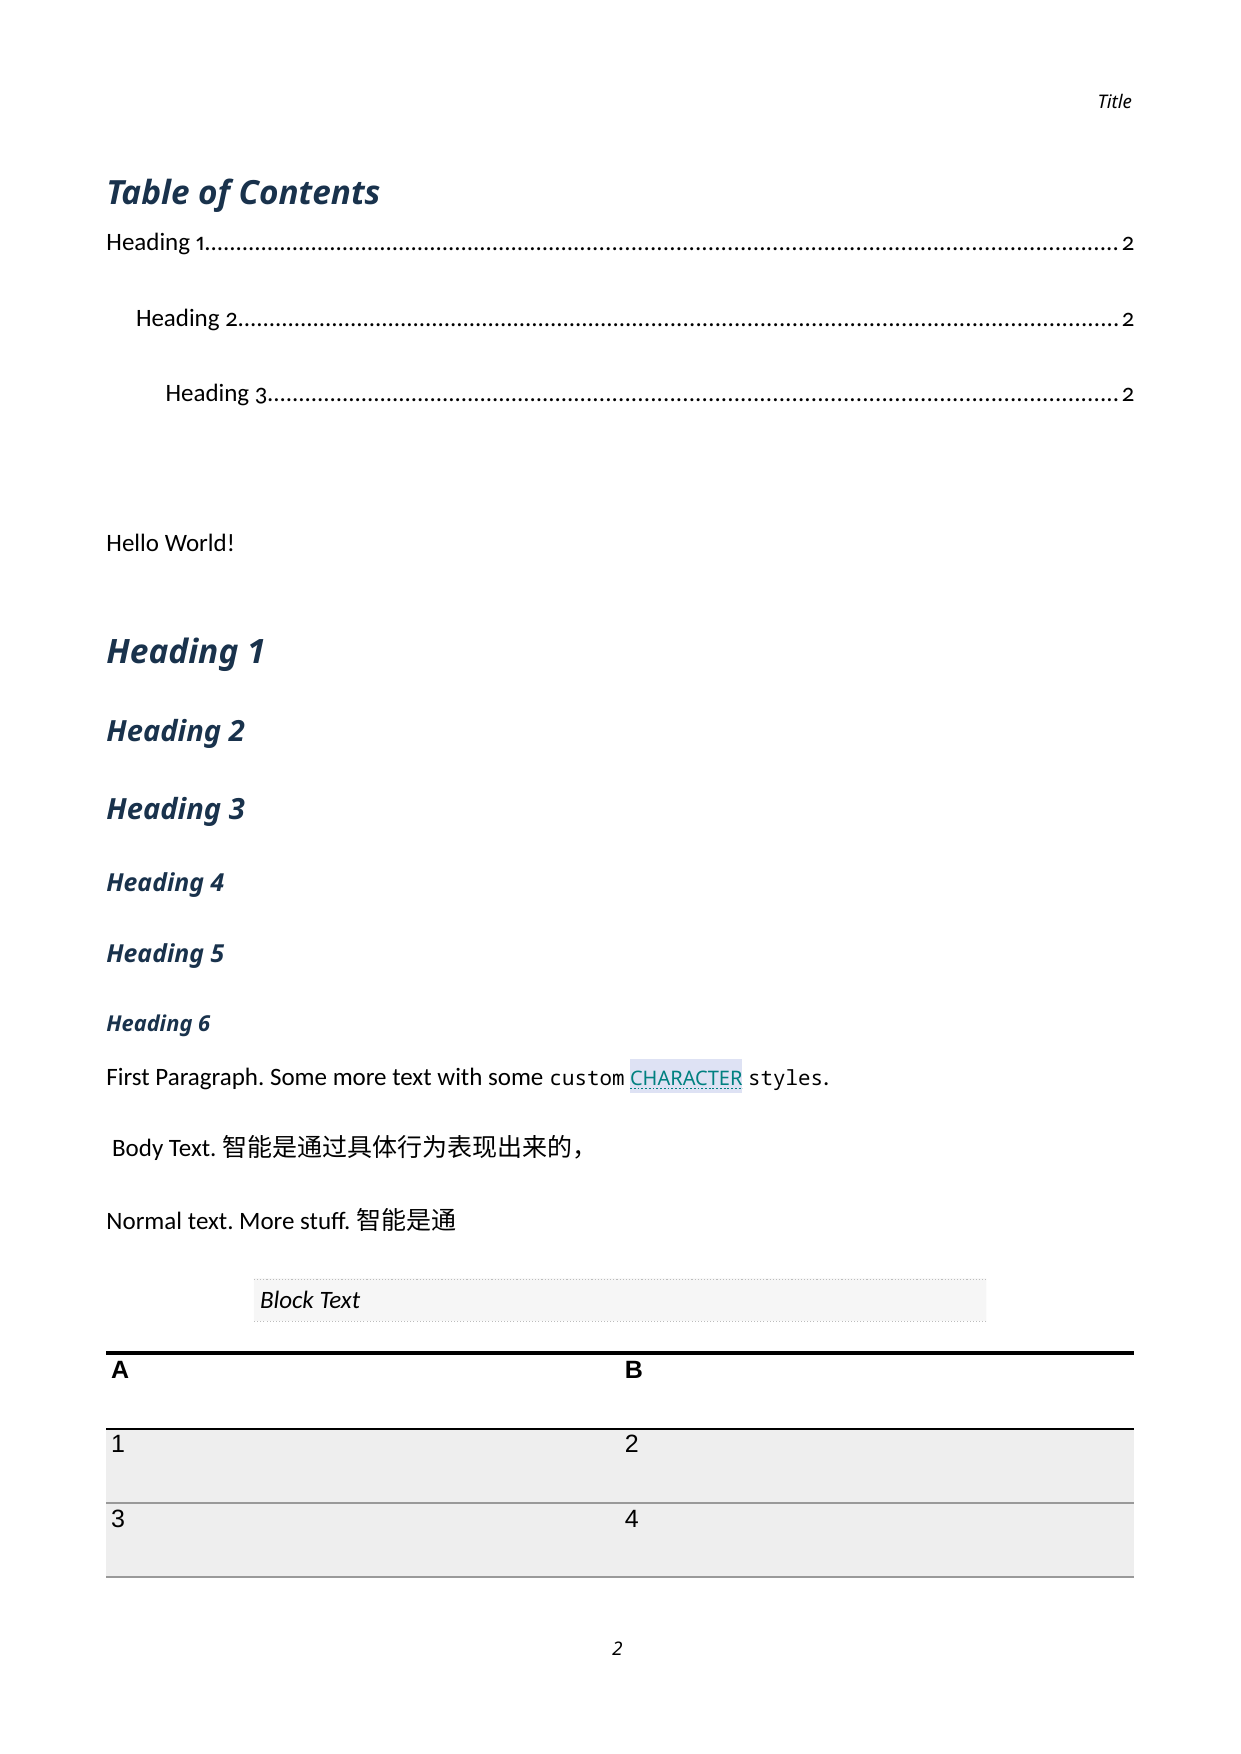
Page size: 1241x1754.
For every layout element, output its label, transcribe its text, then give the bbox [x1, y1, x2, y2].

text Heading 2 2 [136, 302, 1134, 332]
subtitle Heading 1 [106, 627, 1134, 673]
subtitle Heading 2 [106, 711, 1134, 750]
subtitle Heading 6 [106, 1008, 1134, 1037]
subtitle Table of Contents [106, 168, 1134, 214]
text First Paragraph. Some more text with some custom character styles. [106, 1059, 630, 1093]
table_cell 4 [620, 1504, 1134, 1576]
subtitle Heading 3 [106, 788, 1134, 828]
table_header B [620, 1355, 1134, 1428]
table_cell 1 [106, 1430, 620, 1502]
table_cell 3 [106, 1504, 620, 1576]
text Heading 3 2 [165, 377, 1134, 407]
table_header A [106, 1355, 620, 1428]
text Hello World! [106, 527, 1134, 558]
text Heading 1 2 [106, 226, 1134, 257]
text Normal text. More stuff. 智能是通 [106, 1200, 1134, 1236]
text First Paragraph. Some more text with some custom character styles. [742, 1059, 1134, 1093]
table_cell 2 [620, 1430, 1134, 1502]
subtitle Heading 5 [106, 936, 1134, 970]
text Block Text [254, 1278, 986, 1321]
subtitle Heading 4 [106, 865, 1134, 899]
text Body Text. 智能是通过具体行为表现出来的， [106, 1128, 1134, 1164]
